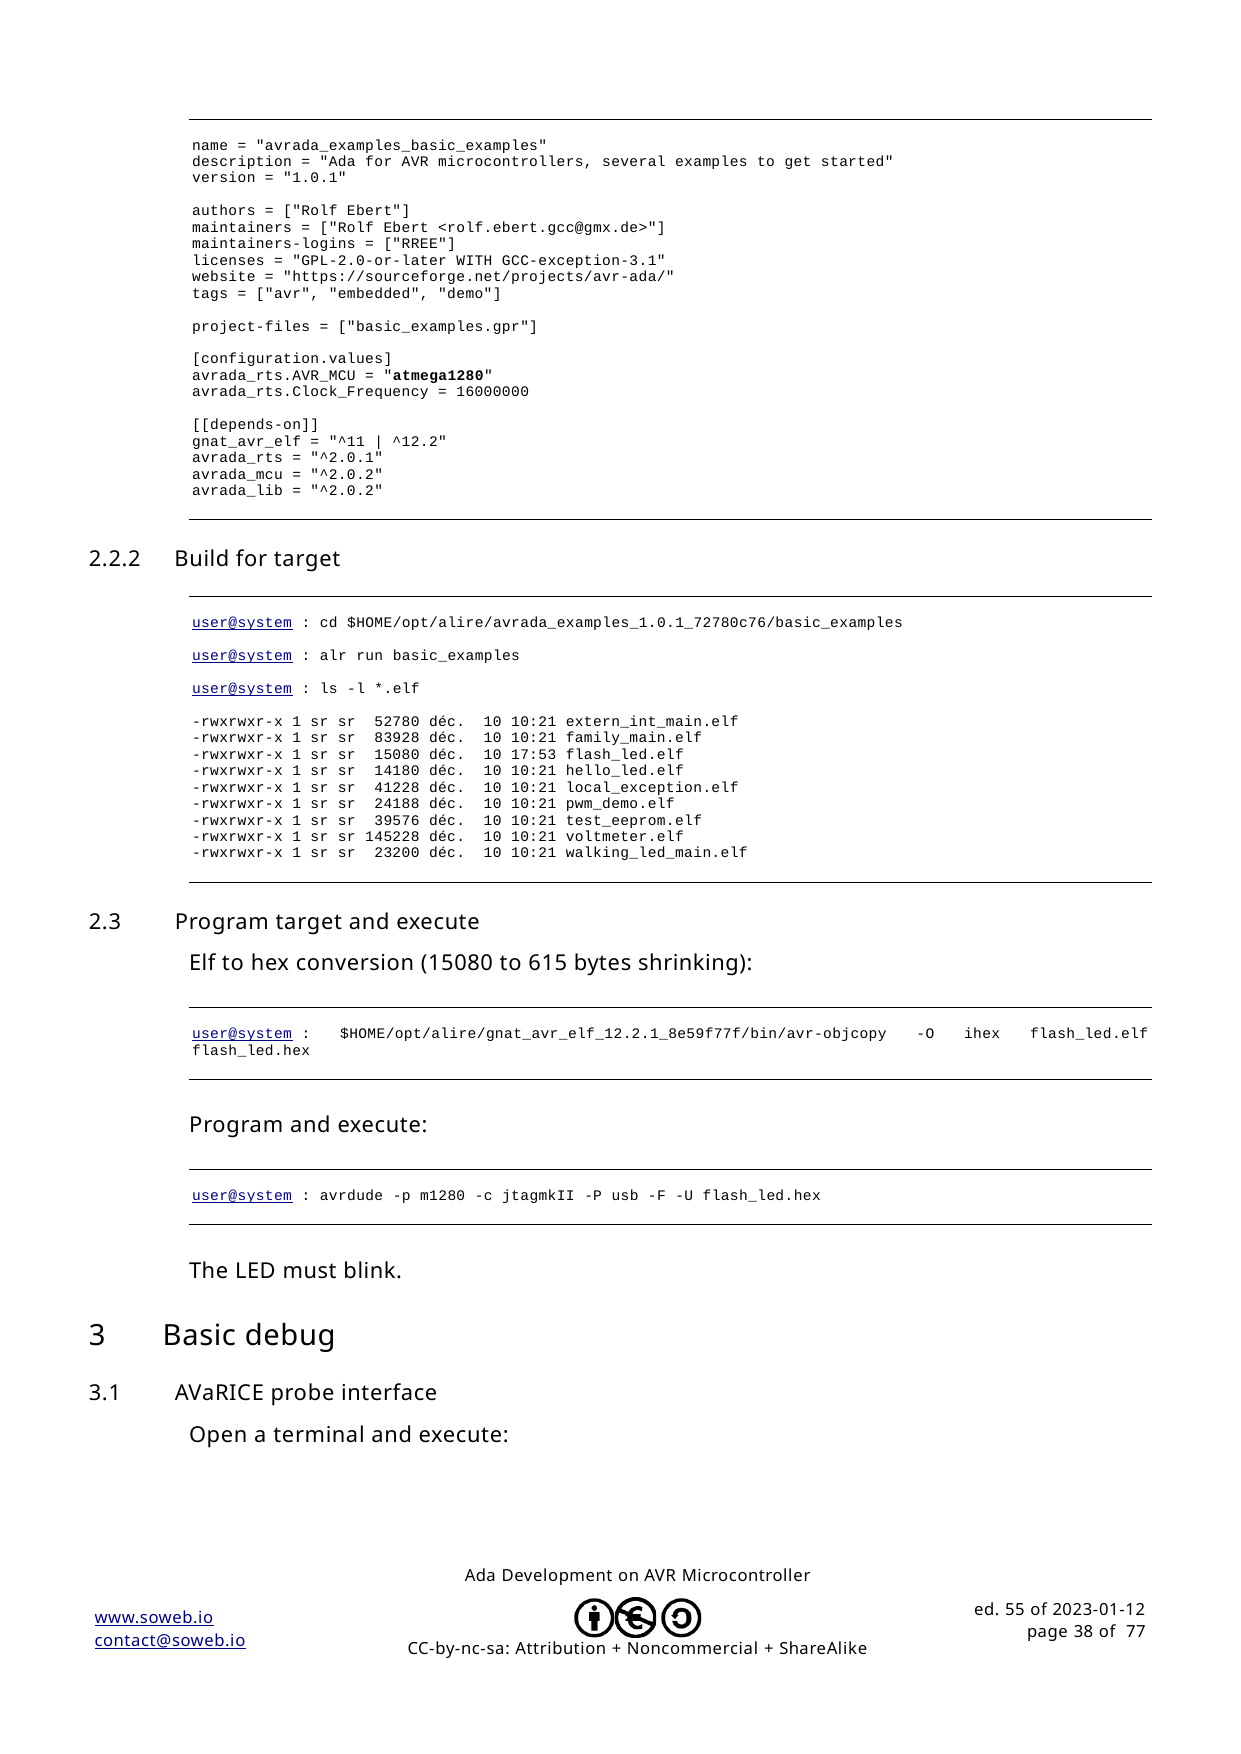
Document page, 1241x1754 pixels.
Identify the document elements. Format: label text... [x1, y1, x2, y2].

picture [573, 1597, 657, 1638]
text Open a terminal and execute: [189, 1419, 1152, 1449]
list tags = ["avr", "embedded", "demo"] [189, 283, 1152, 303]
list avrada_rts.AVR_MCU = "atmega1280" [189, 365, 1152, 382]
list avrada_rts = "^2.0.1" [189, 448, 1152, 464]
subtitle Basic debug [88, 1314, 1152, 1353]
list avrada_rts.Clock_Frequency = 16000000 [189, 382, 1152, 401]
list user@system : $HOME/opt/alire/gnat_avr_elf_12.2.1_8e59f77f/bin/avr-objcopy -O ihex flash_led.elf flash_led.hex [189, 1008, 1152, 1079]
list -rwxrwxr-x 1 sr sr 23200 déc. 10 10:21 walking_led_main.elf [189, 843, 1152, 882]
subtitle AVaRICE probe interface [88, 1377, 1152, 1407]
list -rwxrwxr-x 1 sr sr 41228 déc. 10 10:21 local_exception.elf [189, 777, 1152, 793]
list avrada_mcu = "^2.0.2" [189, 464, 1152, 481]
list gnat_avr_elf = "^11 | ^12.2" [189, 431, 1152, 448]
list -rwxrwxr-x 1 sr sr 14180 déc. 10 10:21 hello_led.elf [189, 761, 1152, 777]
list version = "1.0.1" [189, 168, 1152, 187]
list maintainers-logins = ["RREE"] [189, 234, 1152, 250]
list website = "https://sourceforge.net/projects/avr-ada/" [189, 267, 1152, 283]
list -rwxrwxr-x 1 sr sr 24188 déc. 10 10:21 pwm_demo.elf [189, 793, 1152, 810]
picture [660, 1597, 702, 1638]
list [[depends-on]] [189, 415, 1152, 431]
subtitle Build for target [88, 543, 1152, 584]
text Elf to hex conversion (15080 to 615 bytes shrinking): [189, 947, 1152, 977]
list user@system : avrdude -p m1280 -c jtagmkII -P usb -F -U flash_led.hex [189, 1170, 1152, 1224]
text The LED must blink. [189, 1254, 1152, 1284]
list -rwxrwxr-x 1 sr sr 39576 déc. 10 10:21 test_eeprom.elf [189, 810, 1152, 826]
subtitle Program target and execute [88, 906, 1152, 936]
list maintainers = ["Rolf Ebert <rolf.ebert.gcc@gmx.de>"] [189, 217, 1152, 234]
list -rwxrwxr-x 1 sr sr 83928 déc. 10 10:21 family_main.elf [189, 728, 1152, 744]
list licenses = "GPL-2.0-or-later WITH GCC-exception-3.1" [189, 250, 1152, 267]
list avrada_lib = "^2.0.2" [189, 481, 1152, 519]
list user@system : cd $HOME/opt/alire/avrada_examples_1.0.1_72780c76/basic_examples user@system : alr run basic_examples user@system : ls -l *.elf -rwxrwxr-x 1 sr sr 52780 déc. 10 10:21 extern_int_main.elf [189, 597, 1152, 728]
list description = "Ada for AVR microcontrollers, several examples to get started" [189, 151, 1152, 168]
list -rwxrwxr-x 1 sr sr 145228 déc. 10 10:21 voltmeter.elf [189, 826, 1152, 843]
text Program and execute: [189, 1109, 1152, 1139]
list project-files = ["basic_examples.gpr"] [189, 316, 1152, 336]
list name = "avrada_examples_basic_examples" [189, 120, 1152, 151]
list [configuration.values] [189, 349, 1152, 365]
list -rwxrwxr-x 1 sr sr 15080 déc. 10 17:53 flash_led.elf [189, 744, 1152, 761]
list authors = ["Rolf Ebert"] [189, 201, 1152, 217]
